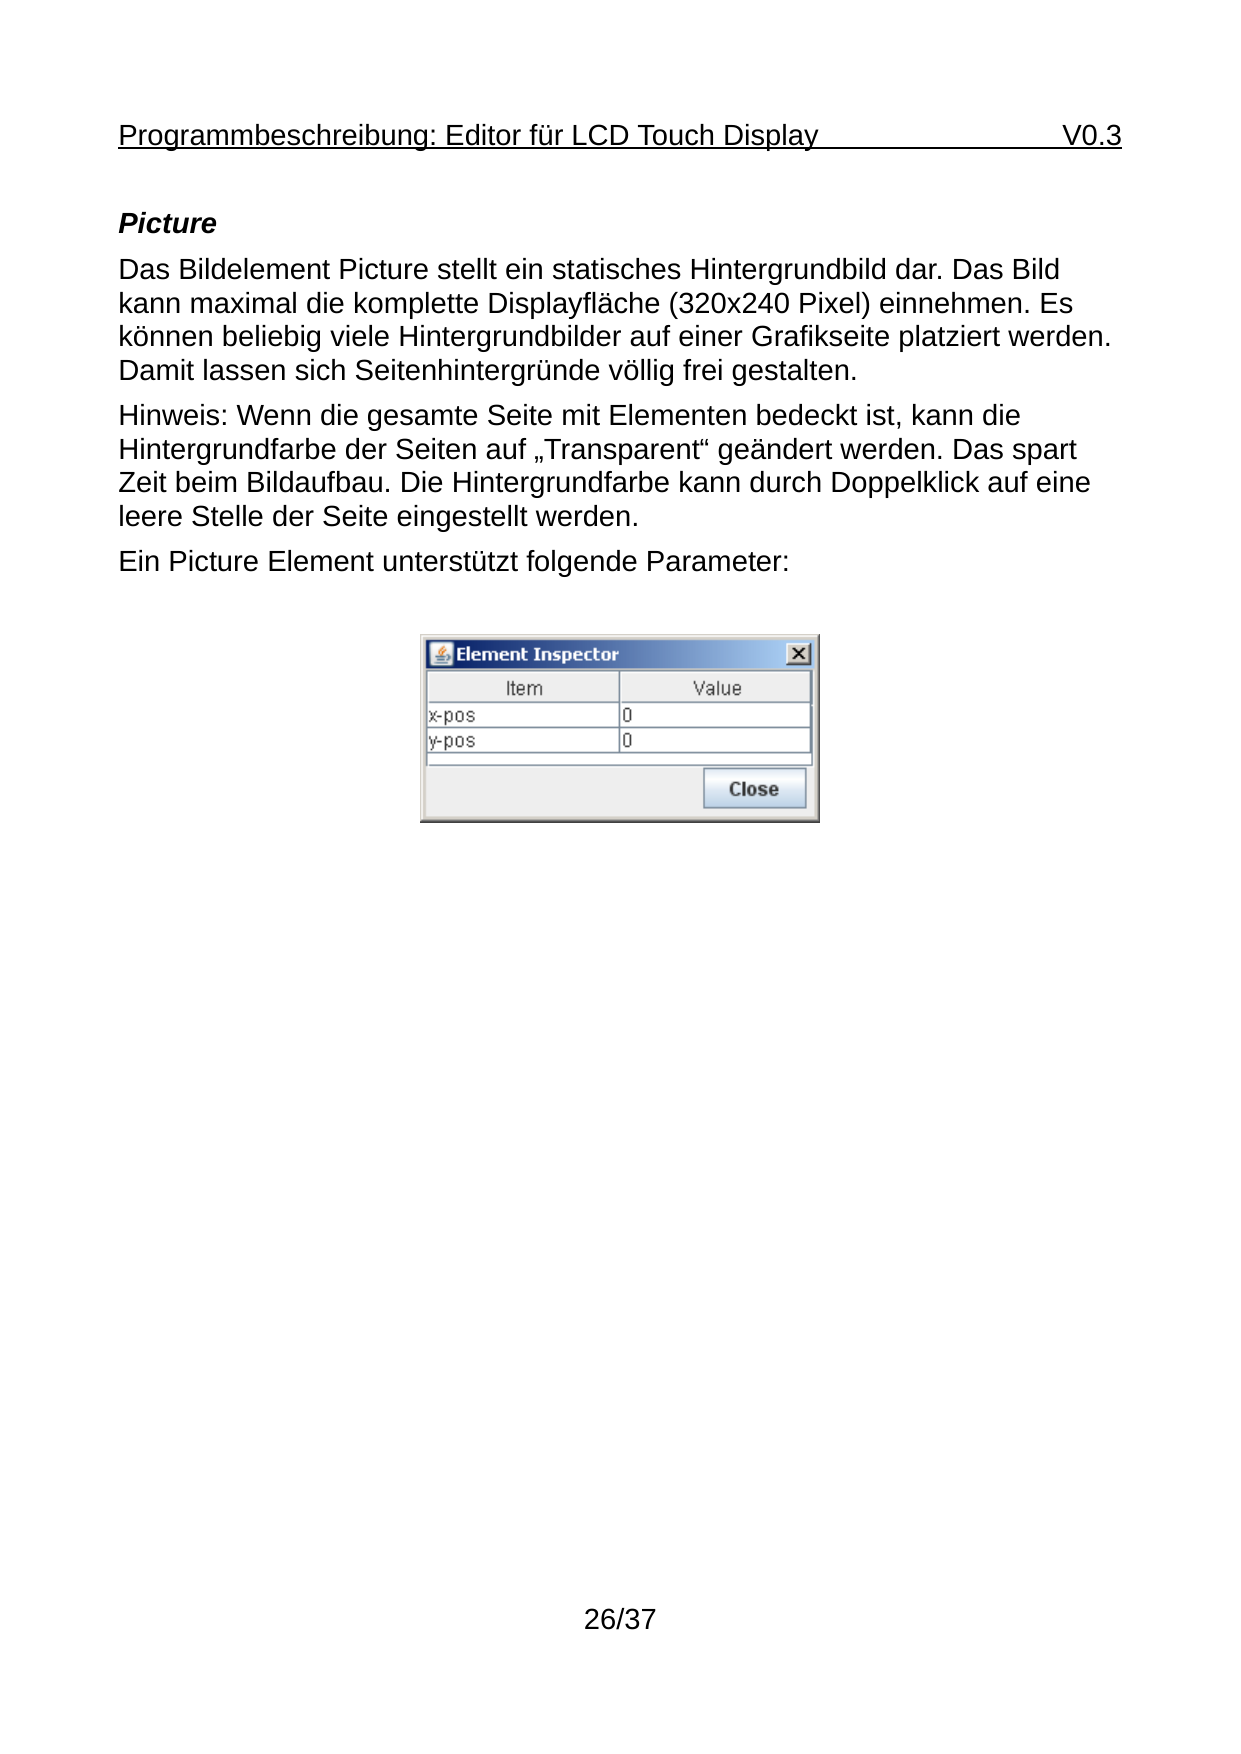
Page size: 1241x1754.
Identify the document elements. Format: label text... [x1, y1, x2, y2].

picture [420, 634, 820, 823]
text Das Bildelement Picture stellt ein statisches Hintergrundbild dar. Das Bild kann maximal die komplette Displayfläche (320x240 Pixel) einnehmen. Es können beliebig viele Hintergrundbilder auf einer Grafikseite platziert werden. Damit lassen sich Seitenhintergründe völlig frei gestalten. [118, 252, 1122, 386]
text Hinweis: Wenn die gesamte Seite mit Elementen bedeckt ist, kann die Hintergrundfarbe der Seiten auf „Transparent“ geändert werden. Das spart Zeit beim Bildaufbau. Die Hintergrundfarbe kann durch Doppelklick auf eine leere Stelle der Seite eingestellt werden. [118, 398, 1122, 532]
text Ein Picture Element unterstützt folgende Parameter: [118, 544, 1122, 578]
subtitle Picture [118, 206, 1122, 240]
